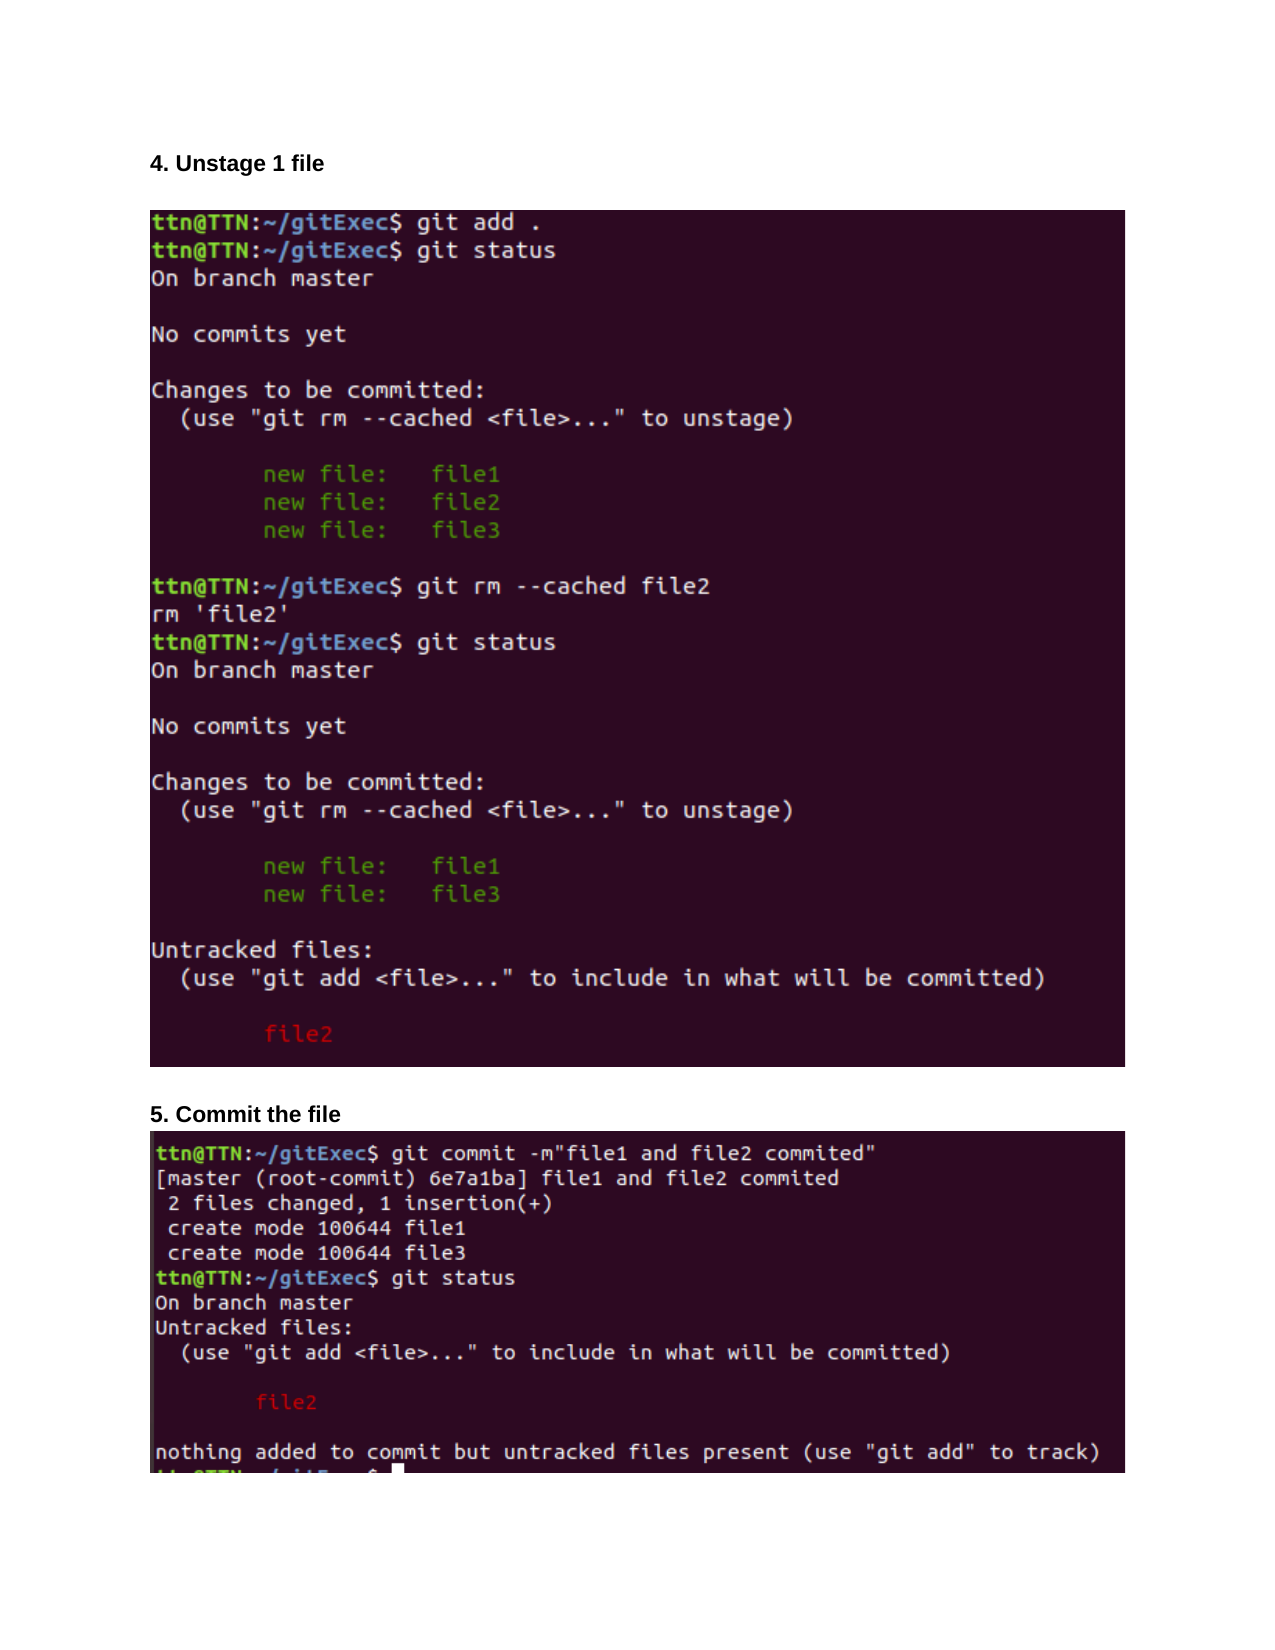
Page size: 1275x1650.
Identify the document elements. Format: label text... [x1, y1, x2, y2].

text 5. Commit the file [150, 1101, 1125, 1127]
picture [150, 1131, 1125, 1473]
text 4. Unstage 1 file [150, 150, 1125, 176]
picture [150, 210, 1125, 1067]
